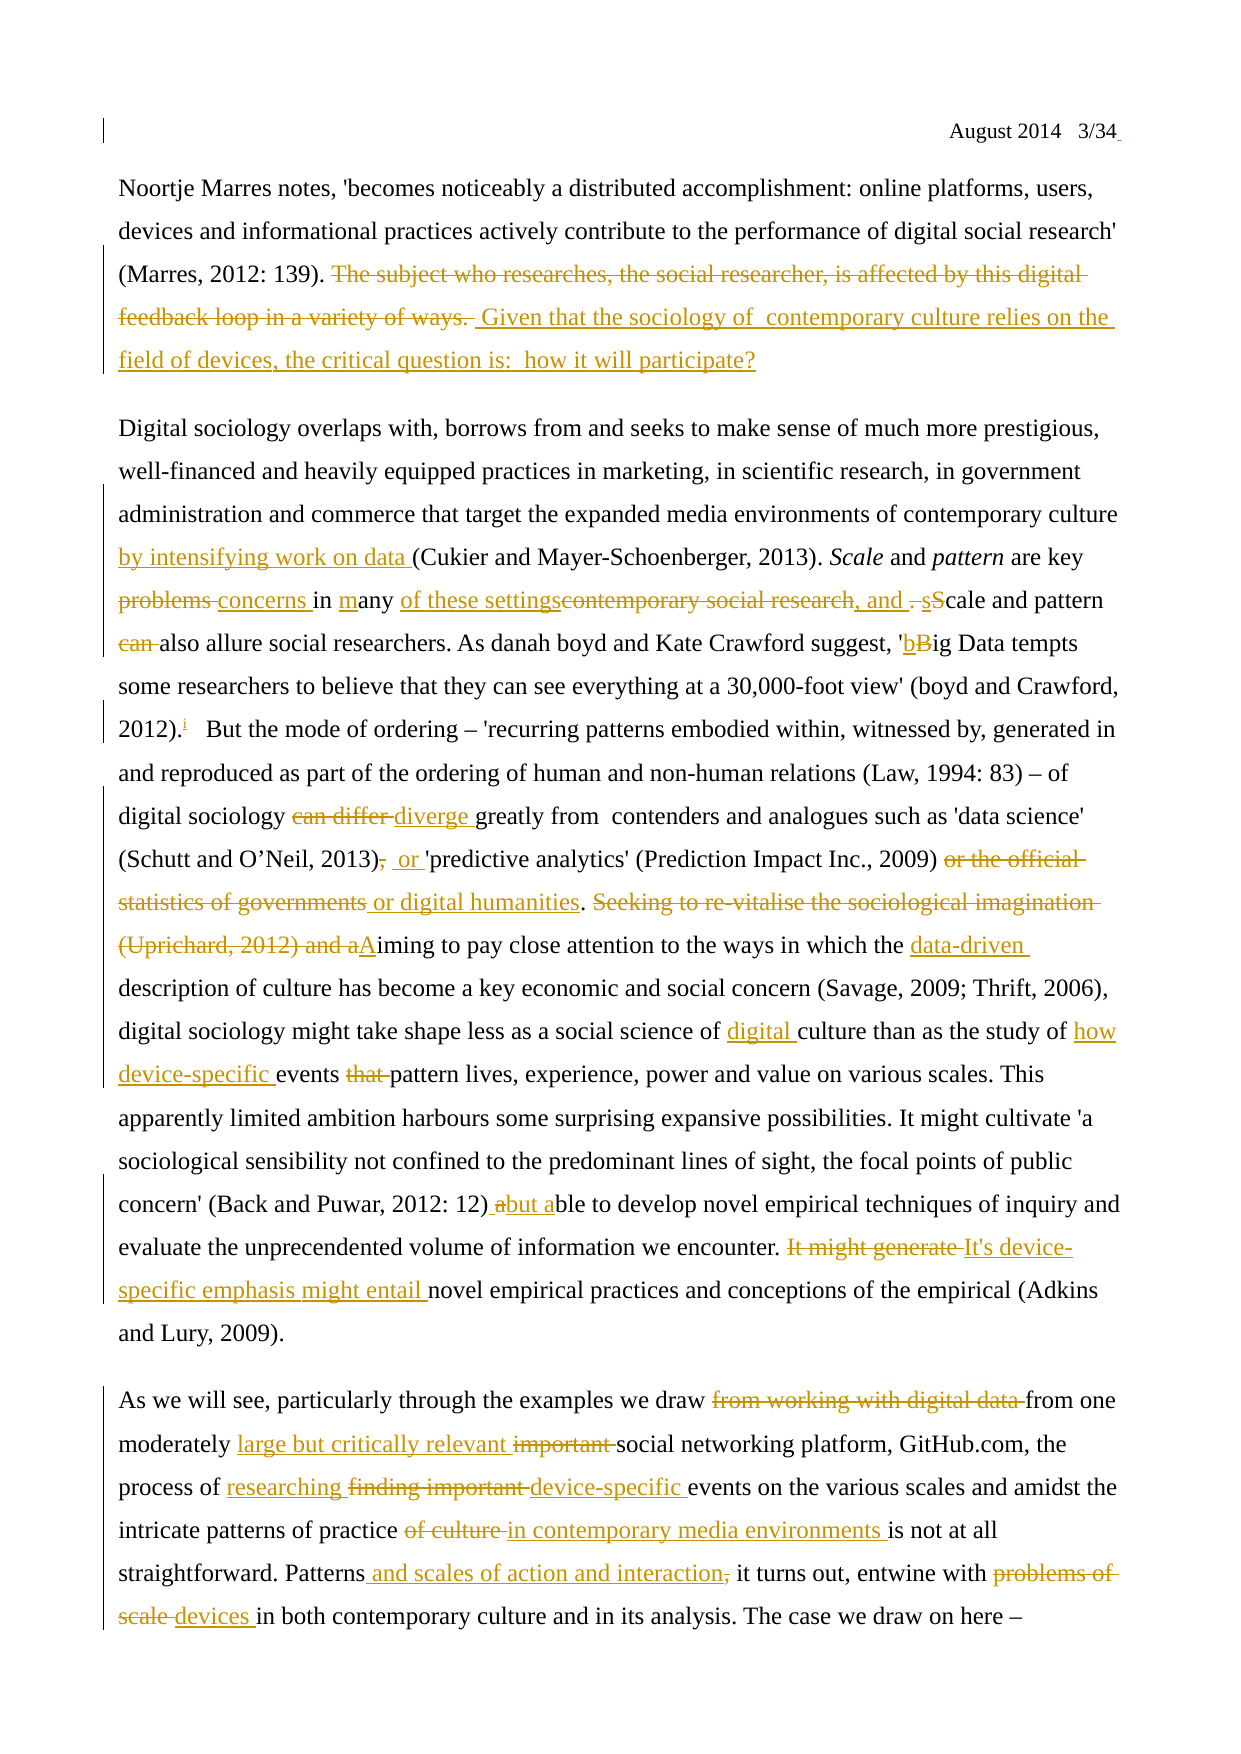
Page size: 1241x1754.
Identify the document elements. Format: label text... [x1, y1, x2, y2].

text As we will see, particularly through the examples we draw from one moderately large but critically relevant social networking platform, GitHub.com, the process of researching device-specific events on the various scales and amidst the intricate patterns of practice in contemporary media environments is not at all straightforward. Patterns and scales of action and interaction it turns out, entwine with devices in both contemporary culture and in its analysis. The case we draw on here – Github.com – is interesting precisely because what goes on there – coding and software development amongst other things– is both typical of the vast and somewhat incoherent work done on devices as part of contemporary culture, and at the same time plays an important practical role in re-formatting that work so that it becomes more publicly visible as a call to social order. Launched in late 2007, Github at the time of writing (2014) claims to host around 13 million different code repositores made by around six million users who are mostly software developers (see http://www.github.com/about). While these numbers, like all social media statistics, need to be disaggregated and analysed (for instance, Github 'users' include automated software processes that hourly commit new code to certain repositories; or many repositories are simply copies of other repositories, etc.), they position Github as a mid-ranking social media platform in terms of size. But regardless of size, Github certainly exemplifies the profuse work done on devices that texture increasingly large parts of people's lives. A panoply of practical implementations of algorithms (see Couldry, this volume), of graphic interfaces, of power-laden protocols, standards and infrastructures (such as operating systems, databases, security systems) can be be found there. [118, 1386, 1122, 1630]
text While digital sociology draws on well-established methods such as ethnography, rhetorical, discourse and visual analysis, in the analysis of device-specific transformations in culture new skills and digital tools, borrowed or copied from domains of statistics, software development, hacking, graphic design, audio, video and photographic recording and predictive modelling – that is, from the media-textual environments of contemporary culture themselves – must come into play, with lesser or greater relevance. Social research in such settings, as Noortje Marres notes, 'becomes noticeably a distributed accomplishment: online platforms, users, devices and informational practices actively contribute to the performance of digital social research' (Marres, 2012: 139). Given that the sociology of contemporary culture relies on the field of devices, the critical question is: how it will participate? [118, 173, 1122, 374]
text Digital sociology overlaps with, borrows from and seeks to make sense of much more prestigious, well-financed and heavily equipped practices in marketing, in scientific research, in government administration and commerce that target the expanded media environments of contemporary culture by intensifying work on data (Cukier and Mayer-Schoenberger, 2013). Scale and pattern are key concerns in many of these settings, and scale and pattern also allure social researchers. As danah boyd and Kate Crawford suggest, 'big Data tempts some researchers to believe that they can see everything at a 30,000-foot view' (boyd and Crawford, 2012). But the mode of ordering – 'recurring patterns embodied within, witnessed by, generated in and reproduced as part of the ordering of human and non-human relations (Law, 1994: 83) – of digital sociology diverge greatly from contenders and analogues such as 'data science' (Schutt and O’Neil, 2013) or 'predictive analytics' (Prediction Impact Inc., 2009) or digital humanities. Aiming to pay close attention to the ways in which the data-driven description of culture has become a key economic and social concern (Savage, 2009; Thrift, 2006), digital sociology might take shape less as a social science of digital culture than as the study of how device-specific events pattern lives, experience, power and value on various scales. This apparently limited ambition harbours some surprising expansive possibilities. It might cultivate 'a sociological sensibility not confined to the predominant lines of sight, the focal points of public concern' (Back and Puwar, 2012: 12) but able to develop novel empirical techniques of inquiry and evaluate the unprecendented volume of information we encounter. It's device-specific emphasis might entail novel empirical practices and conceptions of the empirical (Adkins and Lury, 2009). [118, 413, 1122, 1347]
